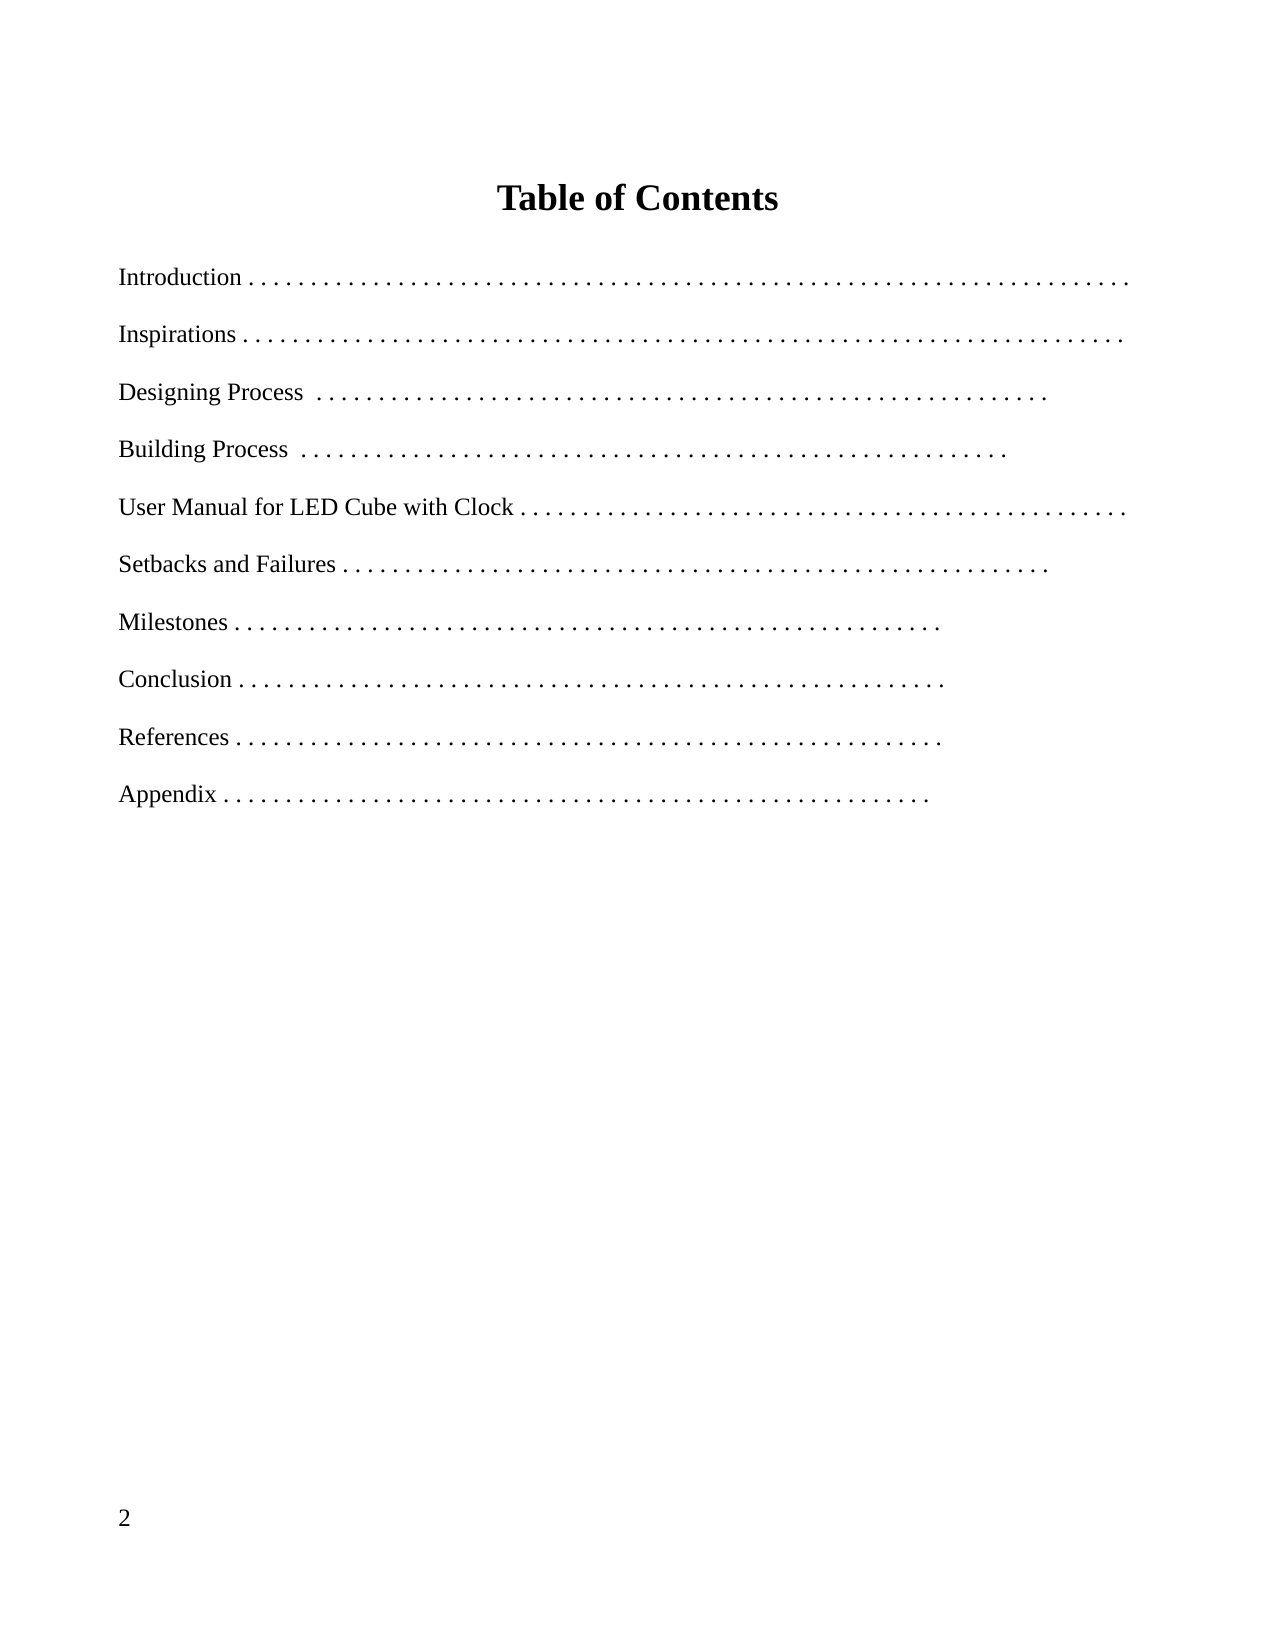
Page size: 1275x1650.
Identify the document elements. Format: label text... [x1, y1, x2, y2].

text References . . . . . . . . . . . . . . . . . . . . . . . . . . . . . . . . . . . . . . . . . . . . . . . . . . . . . . . . . [118, 722, 1157, 751]
text Inspirations . . . . . . . . . . . . . . . . . . . . . . . . . . . . . . . . . . . . . . . . . . . . . . . . . . . . . . . . . . . . . . . . . . . . . . . [118, 319, 1157, 348]
text Introduction . . . . . . . . . . . . . . . . . . . . . . . . . . . . . . . . . . . . . . . . . . . . . . . . . . . . . . . . . . . . . . . . . . . . . . . [118, 262, 1157, 291]
text Building Process . . . . . . . . . . . . . . . . . . . . . . . . . . . . . . . . . . . . . . . . . . . . . . . . . . . . . . . . . [118, 434, 1157, 463]
text Appendix . . . . . . . . . . . . . . . . . . . . . . . . . . . . . . . . . . . . . . . . . . . . . . . . . . . . . . . . . [118, 779, 1157, 808]
text Designing Process . . . . . . . . . . . . . . . . . . . . . . . . . . . . . . . . . . . . . . . . . . . . . . . . . . . . . . . . . . . [118, 377, 1157, 406]
text Milestones . . . . . . . . . . . . . . . . . . . . . . . . . . . . . . . . . . . . . . . . . . . . . . . . . . . . . . . . . [118, 607, 1157, 636]
text Conclusion . . . . . . . . . . . . . . . . . . . . . . . . . . . . . . . . . . . . . . . . . . . . . . . . . . . . . . . . . [118, 664, 1157, 693]
text User Manual for LED Cube with Clock . . . . . . . . . . . . . . . . . . . . . . . . . . . . . . . . . . . . . . . . . . . . . . . . . [118, 492, 1157, 521]
text Setbacks and Failures . . . . . . . . . . . . . . . . . . . . . . . . . . . . . . . . . . . . . . . . . . . . . . . . . . . . . . . . . [118, 549, 1157, 578]
list Table of Contents [118, 176, 1157, 219]
